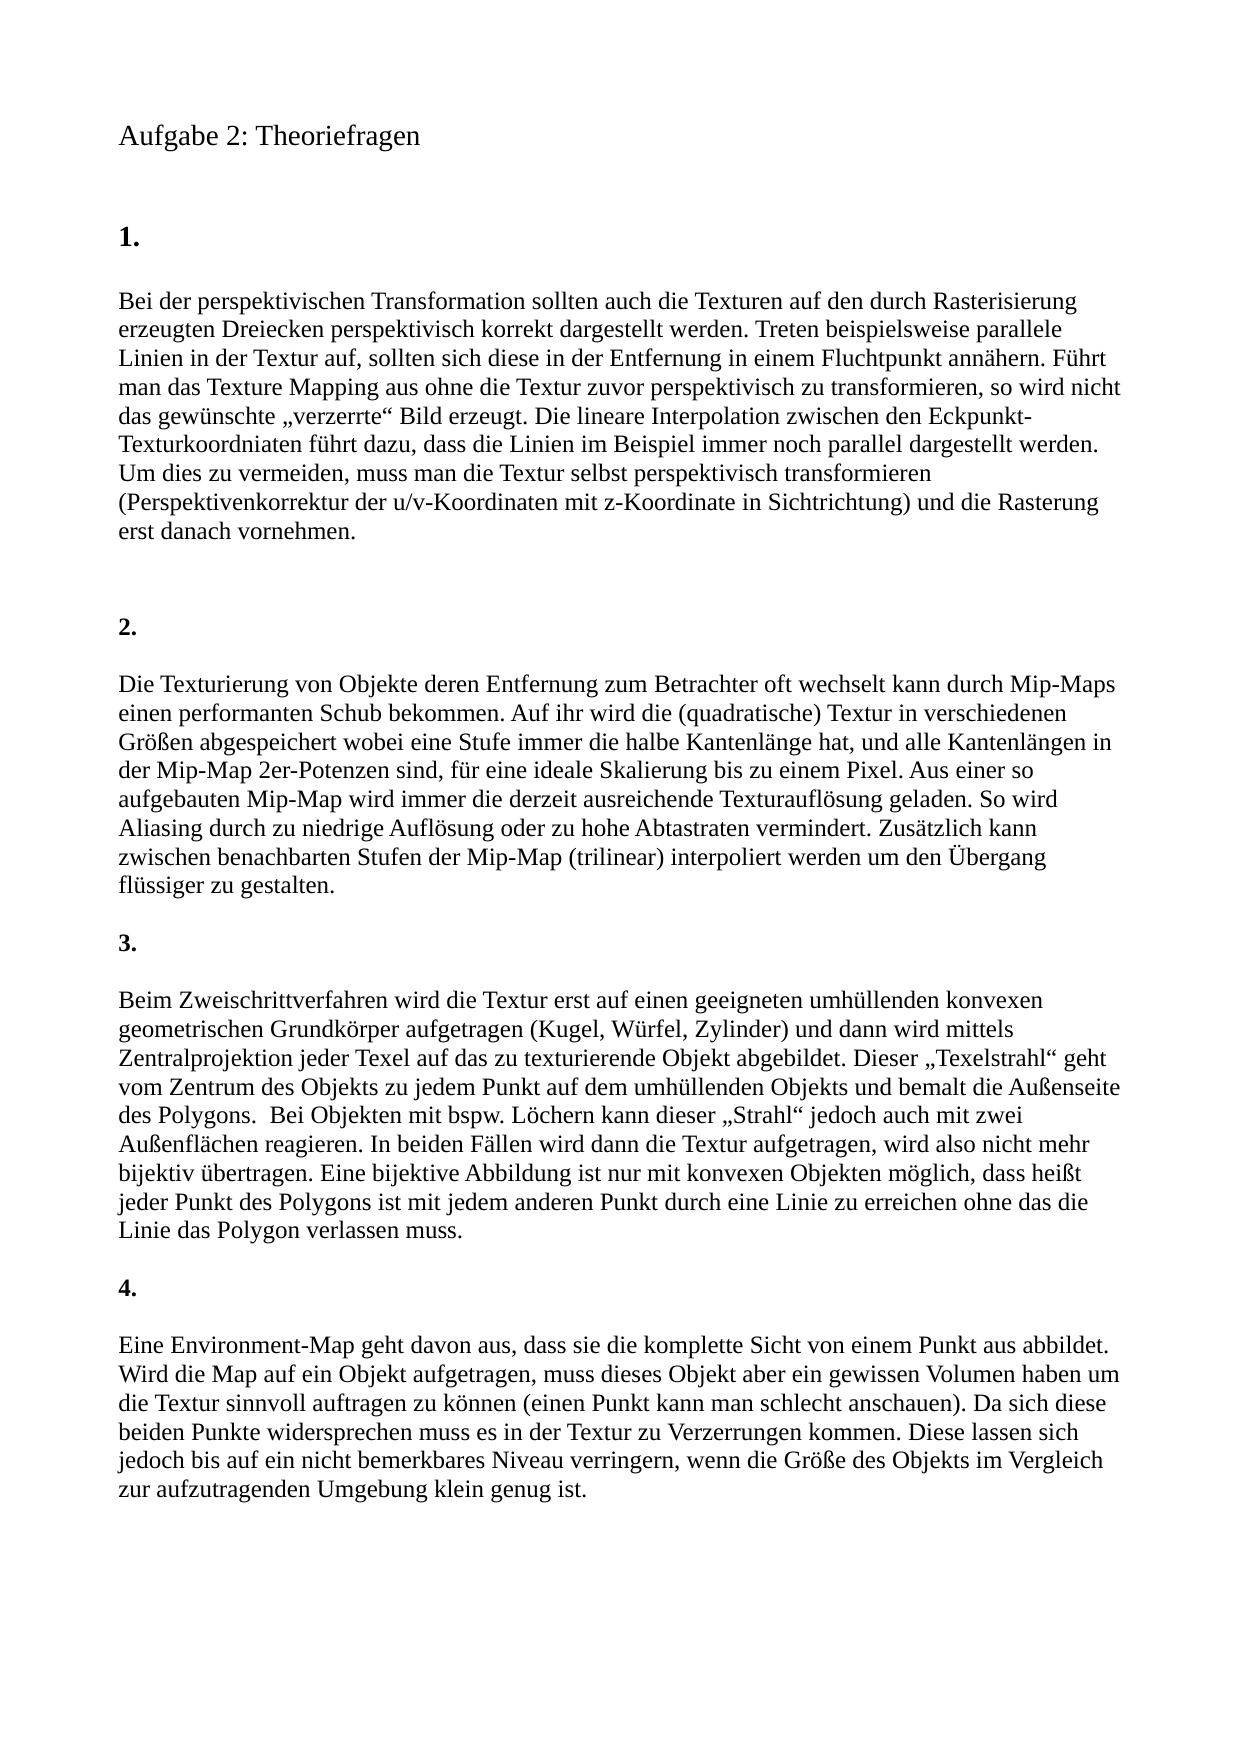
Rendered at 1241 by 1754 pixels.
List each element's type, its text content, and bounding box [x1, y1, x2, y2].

text 2. [118, 612, 1122, 640]
text Eine Environment-Map geht davon aus, dass sie die komplette Sicht von einem Punkt aus abbildet. [118, 1330, 1122, 1359]
text Bei der perspektivischen Transformation sollten auch die Texturen auf den durch Rasterisierung erzeugten Dreiecken perspektivisch korrekt dargestellt werden. Treten beispielsweise parallele Linien in der Textur auf, sollten sich diese in der Entfernung in einem Fluchtpunkt annähern. Führt man das Texture Mapping aus ohne die Textur zuvor perspektivisch zu transformieren, so wird nicht das gewünschte „verzerrte“ Bild erzeugt. Die lineare Interpolation zwischen den Eckpunkt-Texturkoordniaten führt dazu, dass die Linien im Beispiel immer noch parallel dargestellt werden. Um dies zu vermeiden, muss man die Textur selbst perspektivisch transformieren (Perspektivenkorrektur der u/v-Koordinaten mit z-Koordinate in Sichtrichtung) und die Rasterung erst danach vornehmen. [118, 286, 1122, 544]
text Wird die Map auf ein Objekt aufgetragen, muss dieses Objekt aber ein gewissen Volumen haben um die Textur sinnvoll auftragen zu können (einen Punkt kann man schlecht anschauen). Da sich diese beiden Punkte widersprechen muss es in der Textur zu Verzerrungen kommen. Diese lassen sich jedoch bis auf ein nicht bemerkbares Niveau verringern, wenn die Größe des Objekts im Vergleich zur aufzutragenden Umgebung klein genug ist. [118, 1359, 1122, 1503]
text 4. [118, 1273, 1122, 1302]
text Aufgabe 2: Theoriefragen [118, 118, 1122, 152]
text 3. [118, 928, 1122, 957]
text Beim Zweischrittverfahren wird die Textur erst auf einen geeigneten umhüllenden konvexen geometrischen Grundkörper aufgetragen (Kugel, Würfel, Zylinder) und dann wird mittels Zentralprojektion jeder Texel auf das zu texturierende Objekt abgebildet. Dieser „Texelstrahl“ geht vom Zentrum des Objekts zu jedem Punkt auf dem umhüllenden Objekts und bemalt die Außenseite des Polygons. Bei Objekten mit bspw. Löchern kann dieser „Strahl“ jedoch auch mit zwei Außenflächen reagieren. In beiden Fällen wird dann die Textur aufgetragen, wird also nicht mehr bijektiv übertragen. Eine bijektive Abbildung ist nur mit konvexen Objekten möglich, dass heißt jeder Punkt des Polygons ist mit jedem anderen Punkt durch eine Linie zu erreichen ohne das die Linie das Polygon verlassen muss. [118, 985, 1122, 1244]
text Die Texturierung von Objekte deren Entfernung zum Betrachter oft wechselt kann durch Mip-Maps einen performanten Schub bekommen. Auf ihr wird die (quadratische) Textur in verschiedenen Größen abgespeichert wobei eine Stufe immer die halbe Kantenlänge hat, und alle Kantenlängen in der Mip-Map 2er-Potenzen sind, für eine ideale Skalierung bis zu einem Pixel. Aus einer so aufgebauten Mip-Map wird immer die derzeit ausreichende Texturauflösung geladen. So wird Aliasing durch zu niedrige Auflösung oder zu hohe Abtastraten vermindert. Zusätzlich kann zwischen benachbarten Stufen der Mip-Map (trilinear) interpoliert werden um den Übergang flüssiger zu gestalten. [118, 669, 1122, 899]
text 1. [118, 219, 1122, 252]
